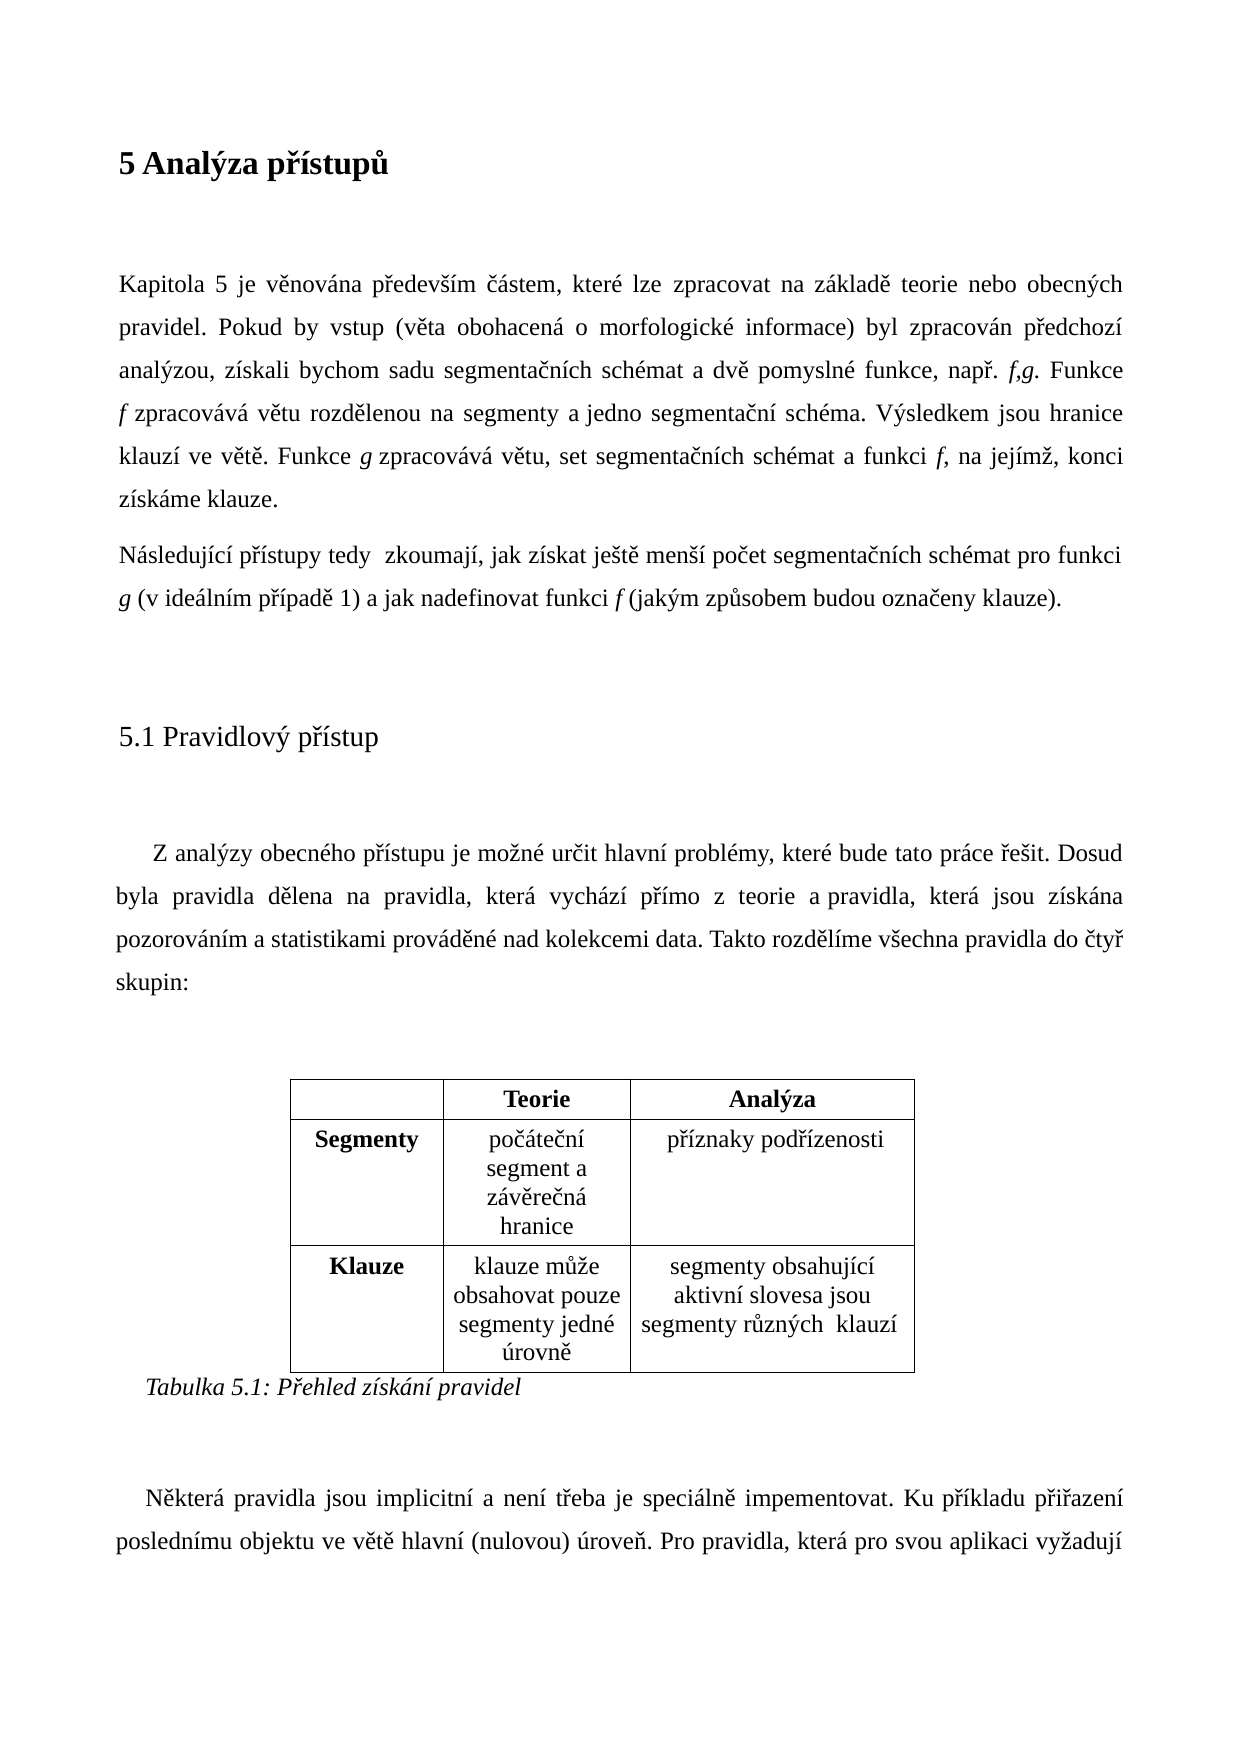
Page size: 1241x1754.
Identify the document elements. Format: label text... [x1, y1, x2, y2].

table_header Teorie [444, 1080, 630, 1119]
table_cell klauze může obsahovat pouze segmenty jedné úrovně [444, 1246, 630, 1372]
table_cell segmenty obsahující aktivní slovesa jsou segmenty různých klauzí [631, 1246, 914, 1372]
table_cell počáteční segment a závěrečná hranice [444, 1120, 630, 1245]
table_cell Segmenty [291, 1120, 443, 1245]
table_cell příznaky podřízenosti [631, 1120, 914, 1245]
table_cell Klauze [291, 1246, 443, 1372]
subtitle Analýza přístupů [119, 143, 1123, 181]
text Z analýzy obecného přístupu je možné určit hlavní problémy, které bude tato práce řešit. Dosud byla pravidla dělena na pravidla, která vychází přímo z teorie a pravidla, která jsou získána pozorováním a statistikami prováděné nad kolekcemi data. Takto rozdělíme všechna pravidla do čtyř skupin: [116, 838, 1123, 996]
table_header Analýza [631, 1080, 914, 1119]
text Následující přístupy tedy zkoumají, jak získat ještě menší počet segmentačních schémat pro funkci g (v ideálním případě 1) a jak nadefinovat funkci f (jakým způsobem budou označeny klauze). [119, 540, 1123, 612]
text Některá pravidla jsou implicitní a není třeba je speciálně impementovat. Ku příkladu přiřazení poslednímu objektu ve větě hlavní (nulovou) úroveň. Pro pravidla, která pro svou aplikaci vyžadují [116, 1483, 1123, 1555]
subtitle Pravidlový přístup [119, 719, 1123, 753]
table_header [291, 1080, 443, 1119]
text Kapitola 5 je věnována především částem, které lze zpracovat na základě teorie nebo obecných pravidel. Pokud by vstup (věta obohacená o morfologické informace) byl zpracován předchozí analýzou, získali bychom sadu segmentačních schémat a dvě pomyslné funkce, např. f,g. Funkce f zpracovává větu rozdělenou na segmenty a jedno segmentační schéma. Výsledkem jsou hranice klauzí ve větě. Funkce g zpracovává větu, set segmentačních schémat a funkci f, na jejímž, konci získáme klauze. [119, 269, 1123, 513]
text Tabulka 5.1: Přehled získání pravidel [116, 1372, 1123, 1401]
